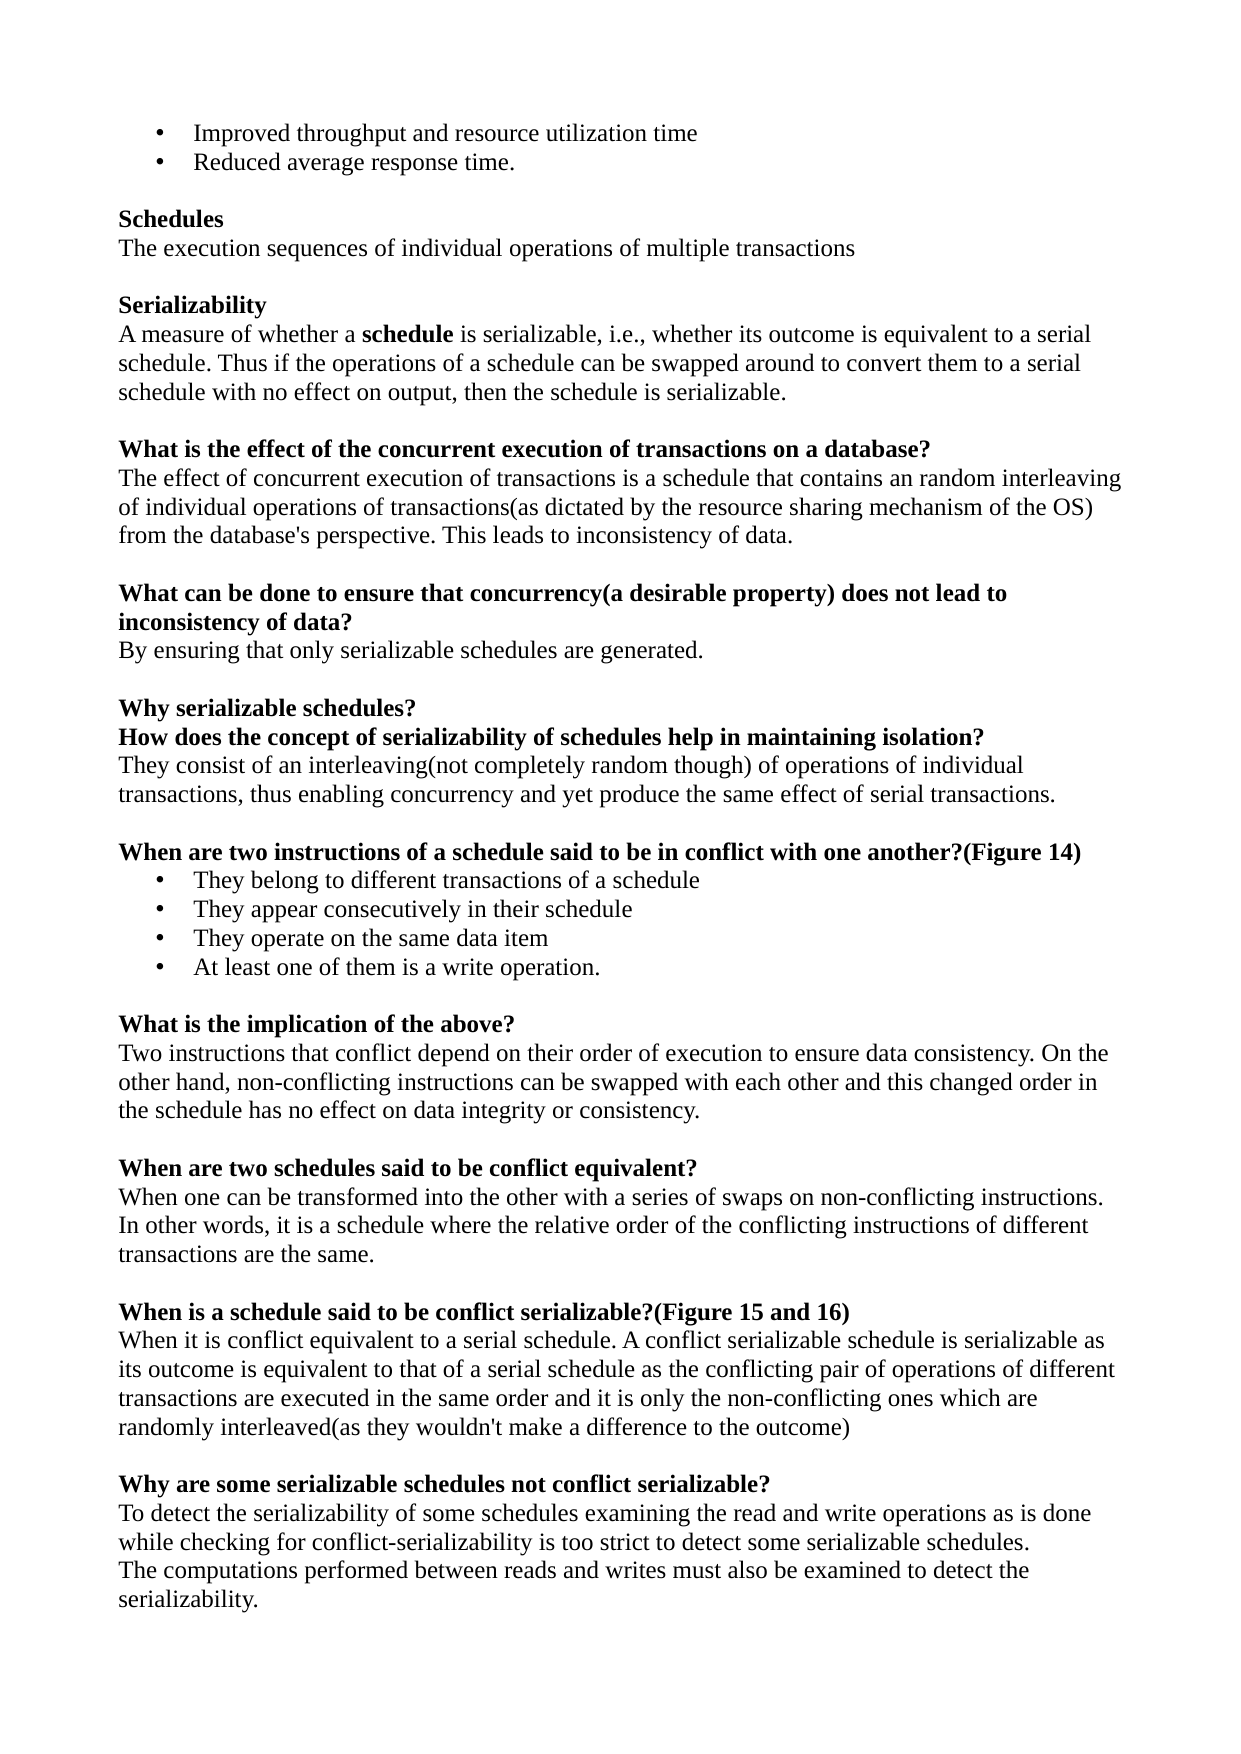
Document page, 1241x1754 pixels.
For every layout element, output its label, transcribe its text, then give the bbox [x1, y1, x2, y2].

text Schedules [118, 204, 1122, 233]
text When it is conflict equivalent to a serial schedule. A conflict serializable schedule is serializable as its outcome is equivalent to that of a serial schedule as the conflicting pair of operations of different transactions are executed in the same order and it is only the non-conflicting ones which are randomly interleaved(as they wouldn't make a difference to the outcome) [118, 1326, 1122, 1441]
text When one can be transformed into the other with a series of swaps on non-conflicting instructions. In other words, it is a schedule where the relative order of the conflicting instructions of different transactions are the same. [118, 1182, 1122, 1268]
text What is the implication of the above? [118, 1009, 1122, 1038]
text Why are some serializable schedules not conflict serializable? [118, 1469, 1122, 1498]
text What can be done to ensure that concurrency(a desirable property) does not lead to inconsistency of data? [118, 578, 1122, 636]
text The effect of concurrent execution of transactions is a schedule that contains an random interleaving of individual operations of transactions(as dictated by the resource sharing mechanism of the OS) from the database's perspective. This leads to inconsistency of data. [118, 463, 1122, 549]
list At least one of them is a write operation. [156, 952, 1122, 981]
text Why serializable schedules? [118, 693, 1122, 722]
text By ensuring that only serializable schedules are generated. [118, 636, 1122, 664]
text Serializability [118, 291, 1122, 319]
list They operate on the same data item [156, 923, 1122, 952]
list They appear consecutively in their schedule [156, 894, 1122, 923]
text Two instructions that conflict depend on their order of execution to ensure data consistency. On the other hand, non-conflicting instructions can be swapped with each other and this changed order in the schedule has no effect on data integrity or consistency. [118, 1038, 1122, 1124]
text The execution sequences of individual operations of multiple transactions [118, 233, 1122, 262]
text A measure of whether a schedule is serializable, i.e., whether its outcome is equivalent to a serial schedule. Thus if the operations of a schedule can be swapped around to convert them to a serial schedule with no effect on output, then the schedule is serializable. [118, 319, 1122, 406]
list Reduced average response time. [156, 147, 1122, 176]
text What is the effect of the concurrent execution of transactions on a database? [118, 434, 1122, 463]
text When are two instructions of a schedule said to be in conflict with one another?(Figure 14) [118, 837, 1122, 866]
text They consist of an interleaving(not completely random though) of operations of individual transactions, thus enabling concurrency and yet produce the same effect of serial transactions. [118, 751, 1122, 808]
list They belong to different transactions of a schedule [156, 866, 1122, 894]
text When are two schedules said to be conflict equivalent? [118, 1153, 1122, 1182]
text How does the concept of serializability of schedules help in maintaining isolation? [118, 722, 1122, 751]
text When is a schedule said to be conflict serializable?(Figure 15 and 16) [118, 1297, 1122, 1326]
list Improved throughput and resource utilization time [156, 118, 1122, 147]
text To detect the serializability of some schedules examining the read and write operations as is done while checking for conflict-serializability is too strict to detect some serializable schedules. [118, 1498, 1122, 1556]
text The computations performed between reads and writes must also be examined to detect the serializability. [118, 1556, 1122, 1613]
